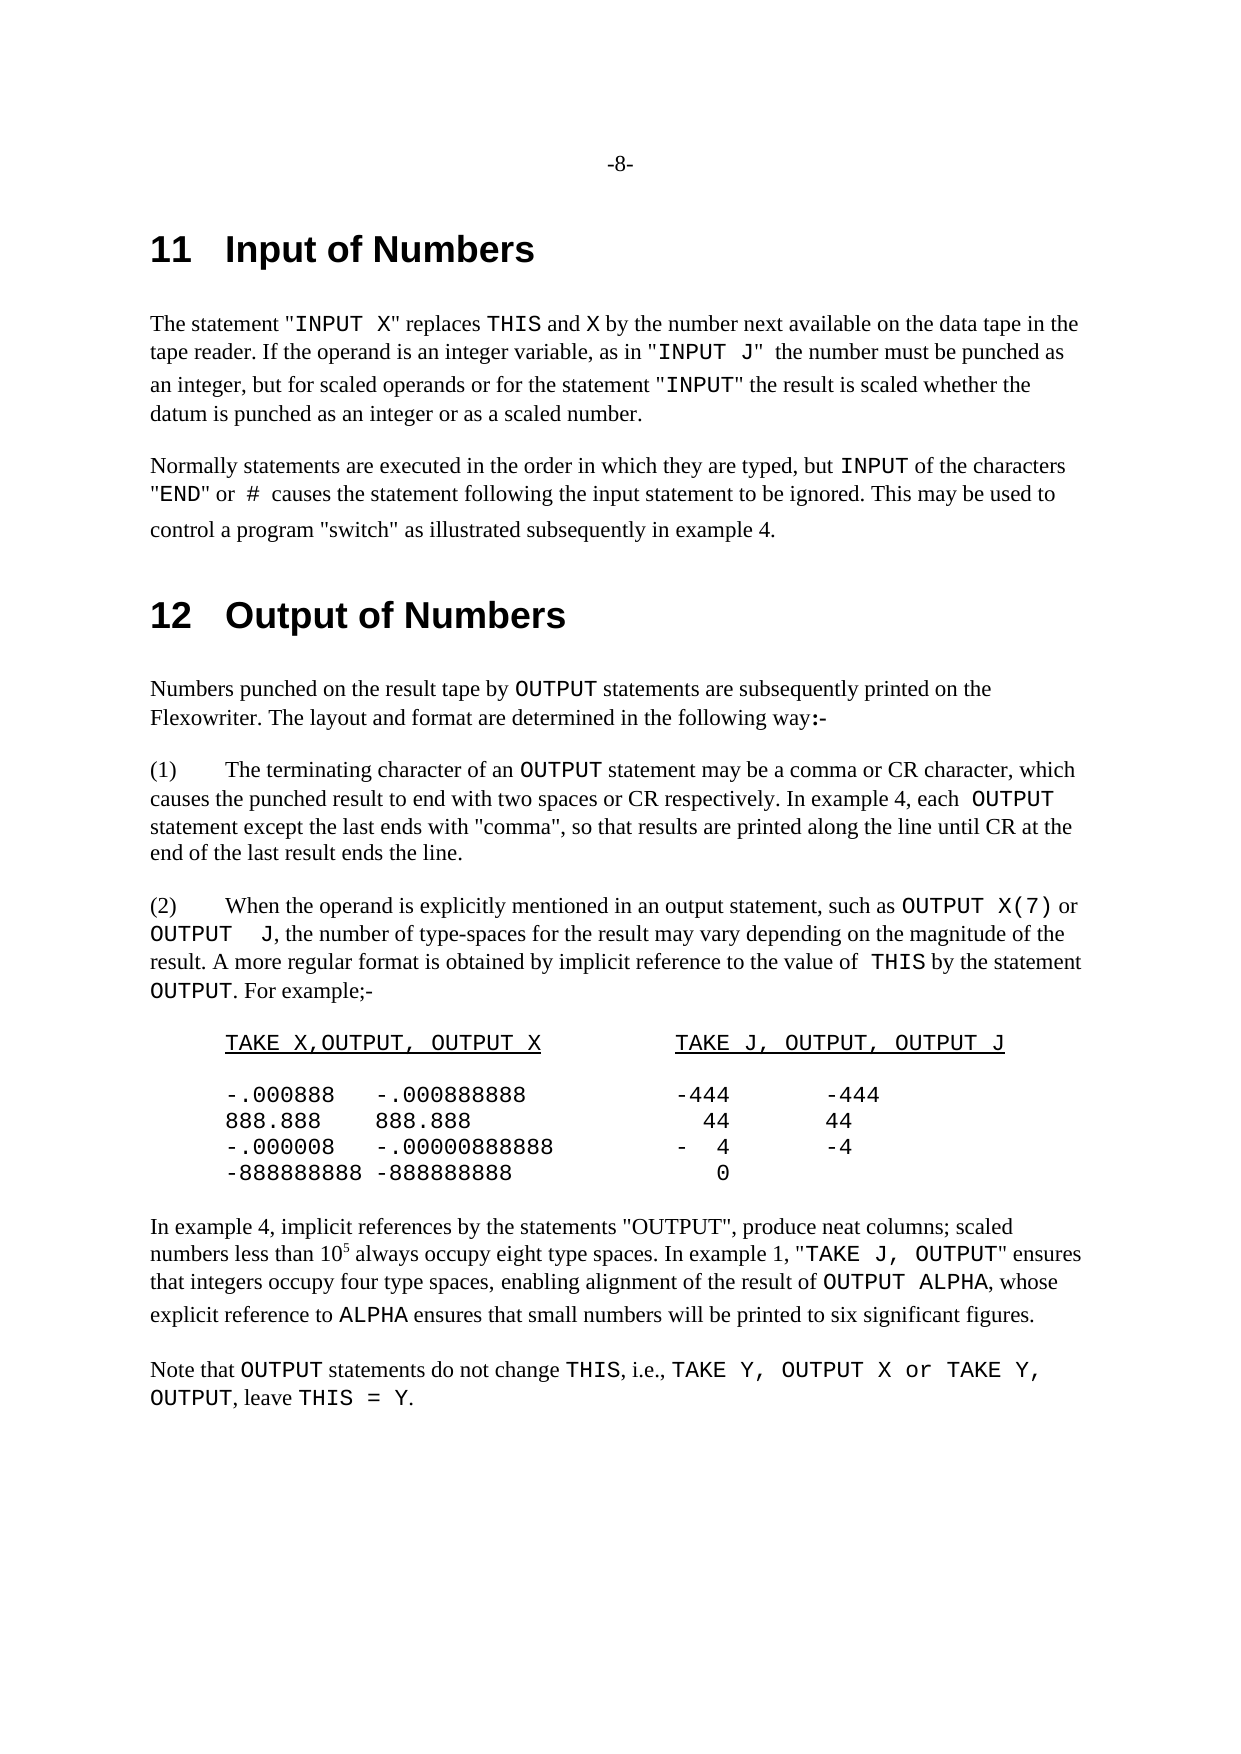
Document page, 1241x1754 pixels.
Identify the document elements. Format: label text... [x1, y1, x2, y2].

text TAKE X,OUTPUT, OUTPUT X TAKE J, OUTPUT, OUTPUT J [150, 1031, 1090, 1057]
text Normally statements are executed in the order in which they are typed, but INPUT of the characters "END" or # causes the statement following the input statement to be ignored. This may be used to control a program "switch" as illustrated subsequently in example 4. [150, 452, 1090, 542]
text Note that OUTPUT statements do not change THIS, i.e., TAKE Y, OUTPUT X or TAKE Y, OUTPUT, leave THIS = Y. [150, 1356, 1090, 1412]
text -.000888 -.000888888 -444 -444 [150, 1083, 1090, 1109]
text In example 4, implicit references by the statements "OUTPUT", produce neat columns; scaled numbers less than 105 always occupy eight type spaces. In example 1, "TAKE J, OUTPUT" ensures that integers occupy four type spaces, enabling alignment of the result of OUTPUT ALPHA, whose explicit reference to ALPHA ensures that small numbers will be printed to six significant figures. [150, 1213, 1090, 1329]
text -888888888 -888888888 0 [150, 1161, 1090, 1187]
text 888.888 888.888 44 44 [150, 1109, 1090, 1135]
text -8- [150, 150, 1090, 176]
text (1) The terminating character of an OUTPUT statement may be a comma or CR character, which causes the punched result to end with two spaces or CR respectively. In example 4, each OUTPUT statement except the last ends with "comma", so that results are printed along the line until CR at the end of the last result ends the line. [150, 756, 1090, 866]
subtitle Input of Numbers [150, 228, 1090, 271]
text (2) When the operand is explicitly mentioned in an output statement, such as OUTPUT X(7) or OUTPUT J, the number of type-spaces for the result may vary depending on the magnitude of the result. A more regular format is obtained by implicit reference to the value of THIS by the statement OUTPUT. For example;- [150, 892, 1090, 1005]
text Numbers punched on the result tape by OUTPUT statements are subsequently printed on the Flexowriter. The layout and format are determined in the following way:- [150, 676, 1090, 730]
text -.000008 -.00000888888 - 4 -4 [150, 1135, 1090, 1161]
subtitle Output of Numbers [150, 593, 1090, 637]
text The statement "INPUT X" replaces THIS and X by the number next available on the data tape in the tape reader. If the operand is an integer variable, as in "INPUT J" the number must be punched as an integer, but for scaled operands or for the statement "INPUT" the result is scaled whether the datum is punched as an integer or as a scaled number. [150, 310, 1090, 426]
